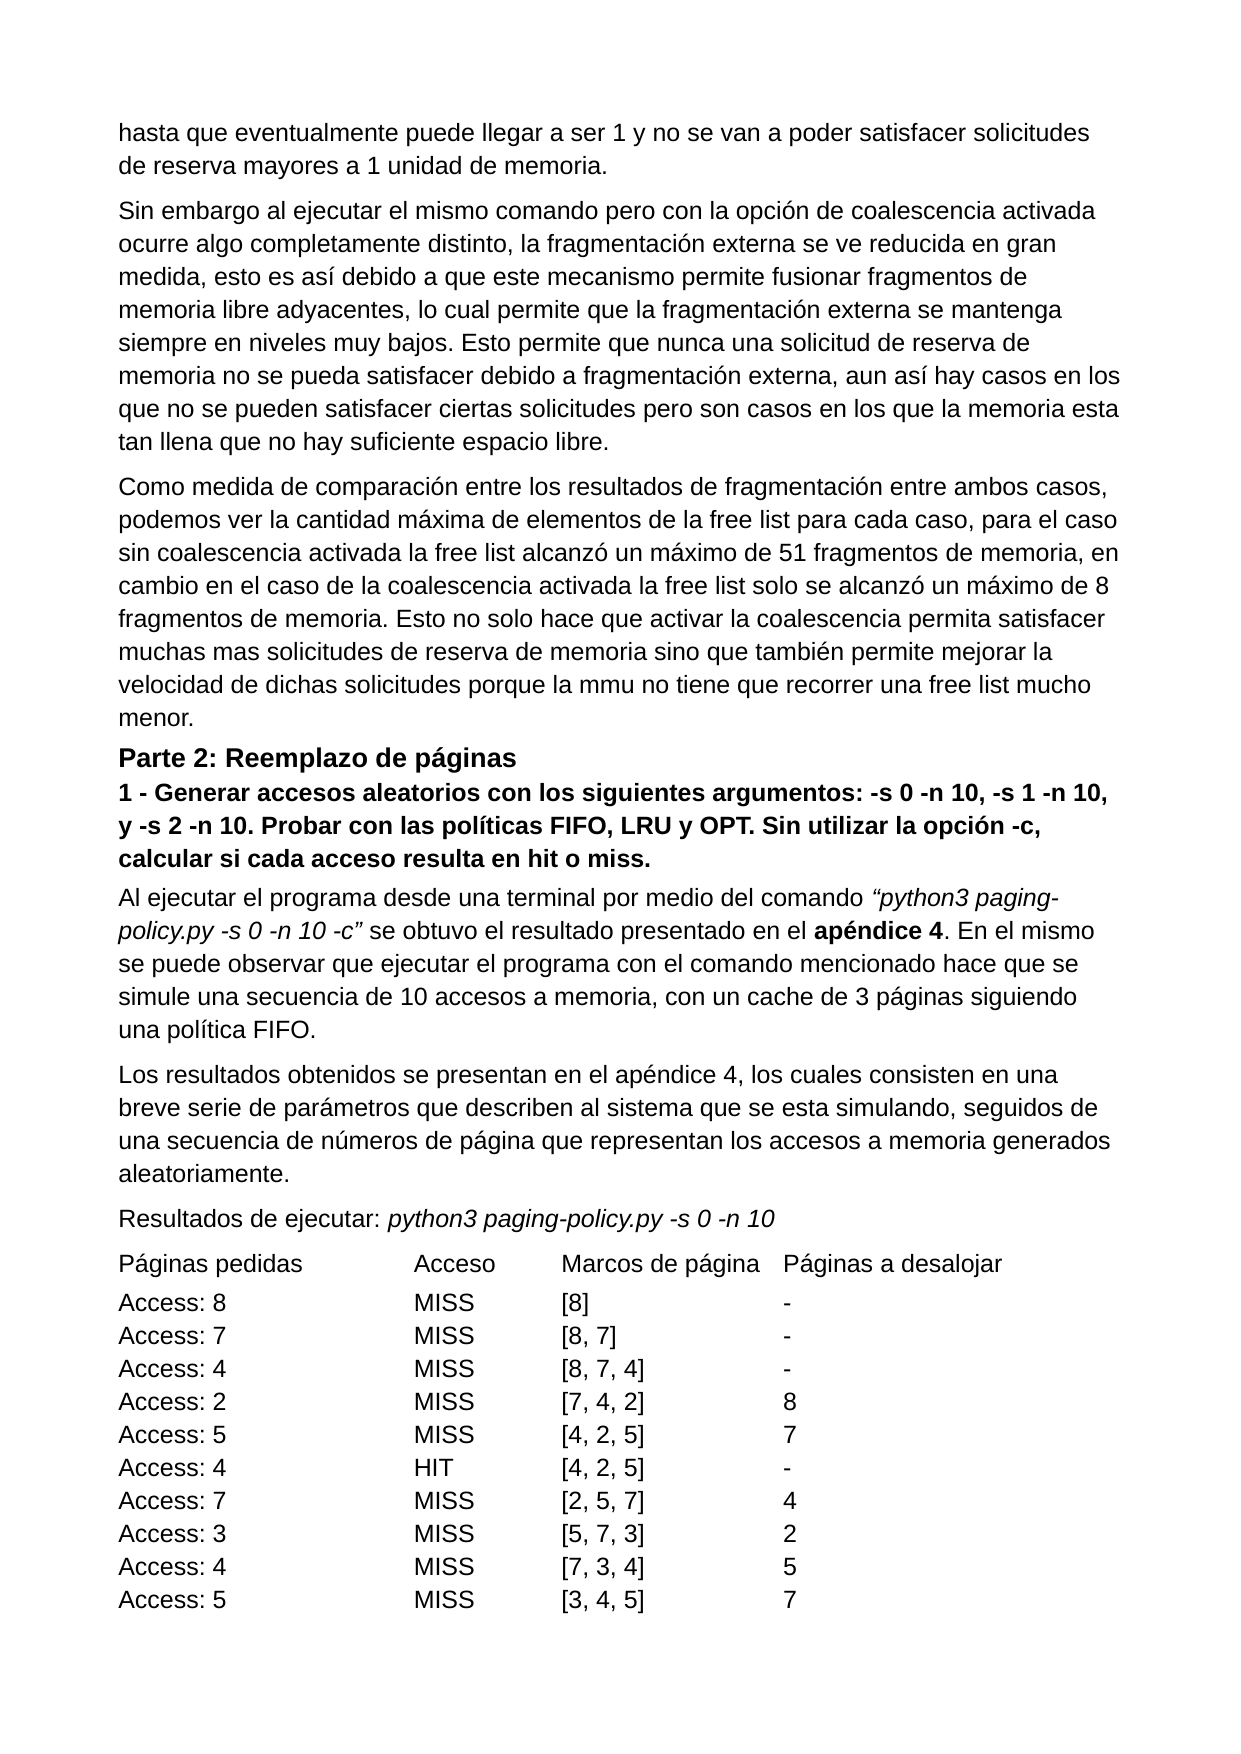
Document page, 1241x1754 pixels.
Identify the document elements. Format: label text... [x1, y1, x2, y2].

text Resultados de ejecutar: python3 paging-policy.py -s 0 -n 10 [118, 1204, 1122, 1233]
text Sin embargo al ejecutar el mismo comando pero con la opción de coalescencia activada ocurre algo completamente distinto, la fragmentación externa se ve reducida en gran medida, esto es así debido a que este mecanismo permite fusionar fragmentos de memoria libre adyacentes, lo cual permite que la fragmentación externa se mantenga siempre en niveles muy bajos. Esto permite que nunca una solicitud de reserva de memoria no se pueda satisfacer debido a fragmentación externa, aun así hay casos en los que no se pueden satisfacer ciertas solicitudes pero son casos en los que la memoria esta tan llena que no hay suficiente espacio libre. [118, 196, 1122, 456]
text Access: 4 MISS [8, 7, 4] - [118, 1354, 1122, 1383]
text hasta que eventualmente puede llegar a ser 1 y no se van a poder satisfacer solicitudes de reserva mayores a 1 unidad de memoria. [118, 118, 1122, 180]
text Como medida de comparación entre los resultados de fragmentación entre ambos casos, podemos ver la cantidad máxima de elementos de la free list para cada caso, para el caso sin coalescencia activada la free list alcanzó un máximo de 51 fragmentos de memoria, en cambio en el caso de la coalescencia activada la free list solo se alcanzó un máximo de 8 fragmentos de memoria. Esto no solo hace que activar la coalescencia permita satisfacer muchas mas solicitudes de reserva de memoria sino que también permite mejorar la velocidad de dichas solicitudes porque la mmu no tiene que recorrer una free list mucho menor. [118, 472, 1122, 732]
text Al ejecutar el programa desde una terminal por medio del comando “python3 paging-policy.py -s 0 -n 10 -c” se obtuvo el resultado presentado en el apéndice 4. En el mismo se puede observar que ejecutar el programa con el comando mencionado hace que se simule una secuencia de 10 accesos a memoria, con un cache de 3 páginas siguiendo una política FIFO. [118, 883, 1122, 1044]
text Access: 5 MISS [3, 4, 5] 7 [118, 1585, 1122, 1614]
text Access: 7 MISS [2, 5, 7] 4 [118, 1486, 1122, 1515]
text Access: 4 HIT [4, 2, 5] - [118, 1453, 1122, 1482]
text Los resultados obtenidos se presentan en el apéndice 4, los cuales consisten en una breve serie de parámetros que describen al sistema que se esta simulando, seguidos de una secuencia de números de página que representan los accesos a memoria generados aleatoriamente. [118, 1060, 1122, 1188]
text Access: 7 MISS [8, 7] - [118, 1321, 1122, 1350]
text Páginas pedidas Acceso Marcos de página Páginas a desalojar [118, 1249, 1122, 1278]
text Access: 2 MISS [7, 4, 2] 8 [118, 1387, 1122, 1416]
text Access: 4 MISS [7, 3, 4] 5 [118, 1552, 1122, 1581]
text Access: 3 MISS [5, 7, 3] 2 [118, 1519, 1122, 1548]
text 1 - Generar accesos aleatorios con los siguientes argumentos: -s 0 -n 10, -s 1 -n 10, y -s 2 -n 10. Probar con las políticas FIFO, LRU y OPT. Sin utilizar la opción -c, calcular si cada acceso resulta en hit o miss. [118, 778, 1122, 873]
text Access: 5 MISS [4, 2, 5] 7 [118, 1420, 1122, 1449]
text Parte 2: Reemplazo de páginas [118, 742, 1122, 773]
text Access: 8 MISS [8] - [118, 1288, 1122, 1317]
